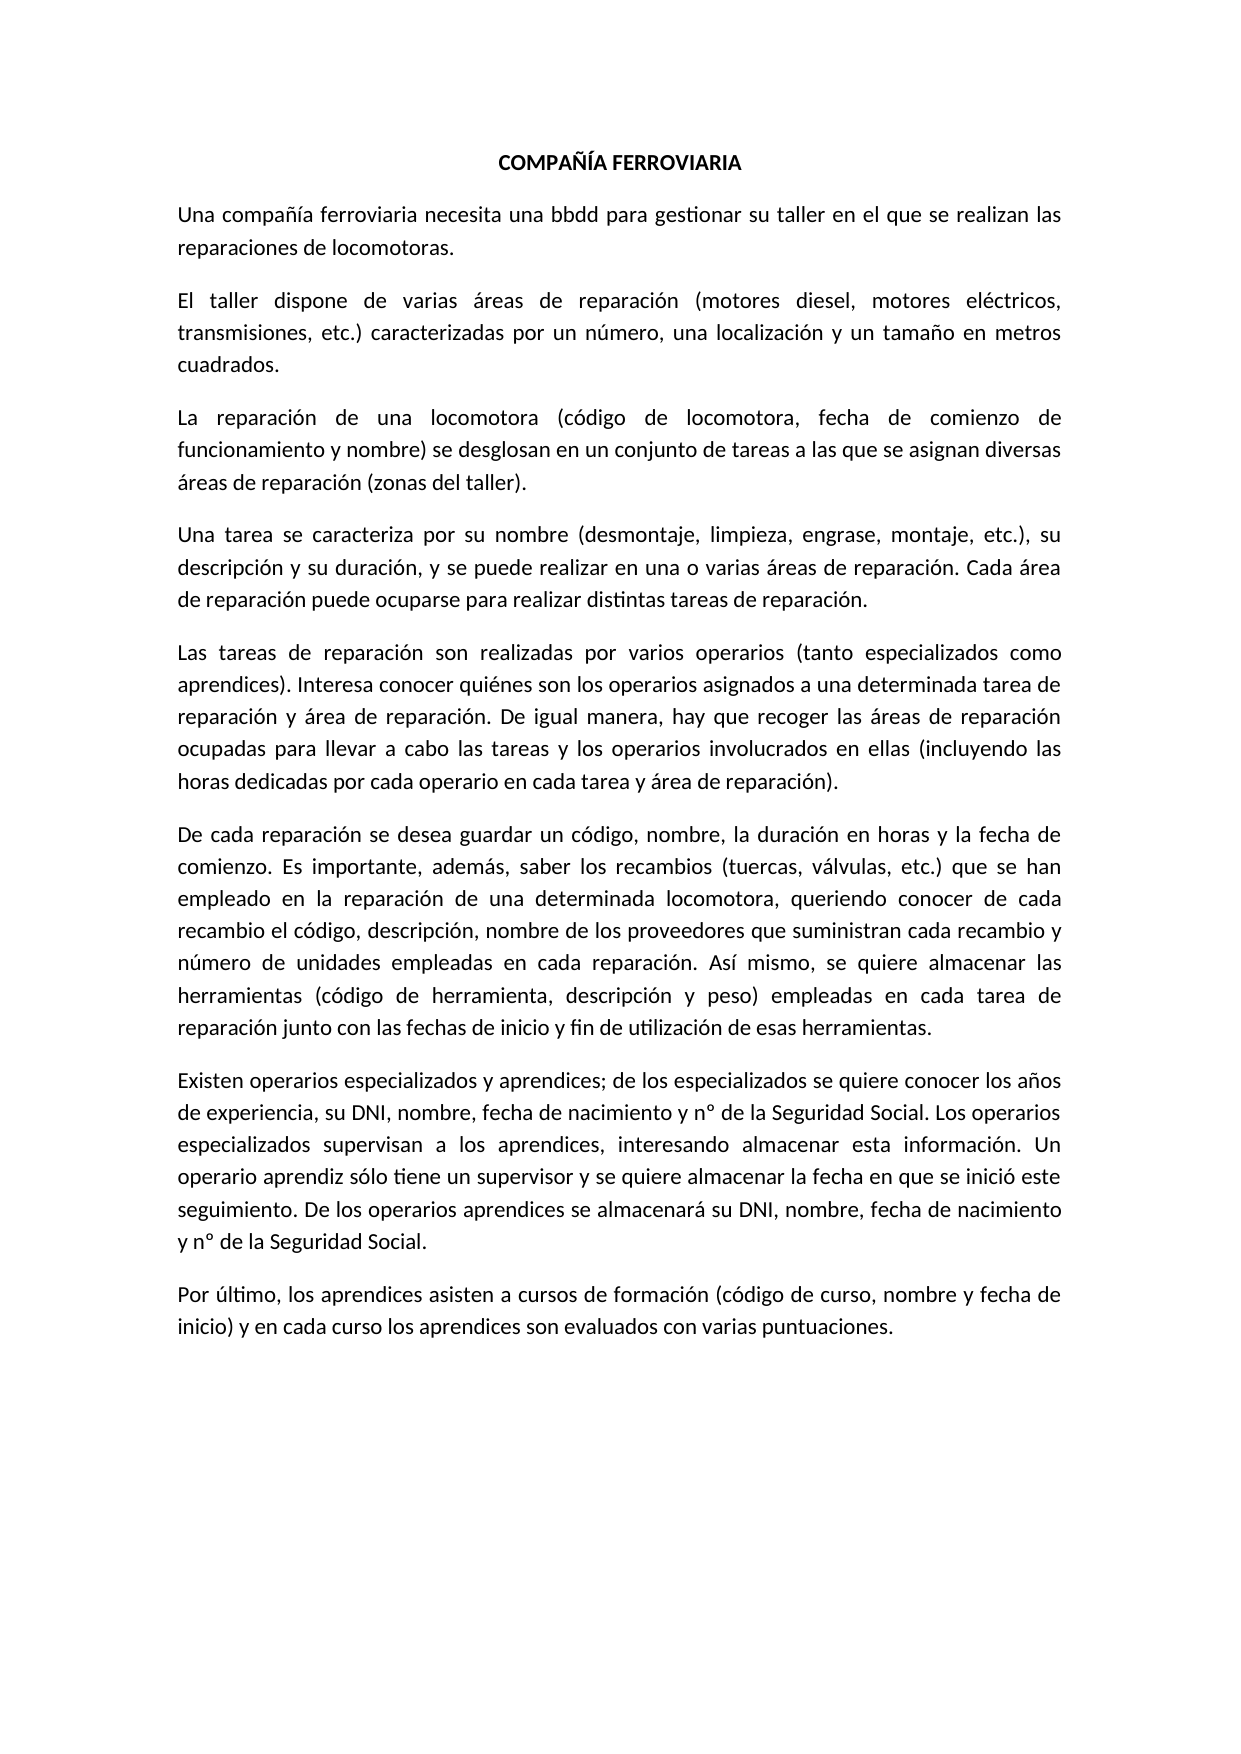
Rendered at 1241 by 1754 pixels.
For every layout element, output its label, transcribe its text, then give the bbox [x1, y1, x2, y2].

text Una tarea se caracteriza por su nombre (desmontaje, limpieza, engrase, montaje, etc.), su descripción y su duración, y se puede realizar en una o varias áreas de reparación. Cada área de reparación puede ocuparse para realizar distintas tareas de reparación. [177, 521, 1063, 613]
text El taller dispone de varias áreas de reparación (motores diesel, motores eléctricos, transmisiones, etc.) caracterizadas por un número, una localización y un tamaño en metros cuadrados. [177, 286, 1063, 378]
text COMPAÑÍA FERROVIARIA [177, 148, 1063, 176]
text Existen operarios especializados y aprendices; de los especializados se quiere conocer los años de experiencia, su DNI, nombre, fecha de nacimiento y nº de la Seguridad Social. Los operarios especializados supervisan a los aprendices, interesando almacenar esta información. Un operario aprendiz sólo tiene un supervisor y se quiere almacenar la fecha en que se inició este seguimiento. De los operarios aprendices se almacenará su DNI, nombre, fecha de nacimiento y nº de la Seguridad Social. [177, 1066, 1063, 1255]
text Por último, los aprendices asisten a cursos de formación (código de curso, nombre y fecha de inicio) y en cada curso los aprendices son evaluados con varias puntuaciones. [177, 1280, 1063, 1340]
text Una compañía ferroviaria necesita una bbdd para gestionar su taller en el que se realizan las reparaciones de locomotoras. [177, 201, 1063, 261]
text La reparación de una locomotora (código de locomotora, fecha de comienzo de funcionamiento y nombre) se desglosan en un conjunto de tareas a las que se asignan diversas áreas de reparación (zonas del taller). [177, 403, 1063, 496]
text De cada reparación se desea guardar un código, nombre, la duración en horas y la fecha de comienzo. Es importante, además, saber los recambios (tuercas, válvulas, etc.) que se han empleado en la reparación de una determinada locomotora, queriendo conocer de cada recambio el código, descripción, nombre de los proveedores que suministran cada recambio y número de unidades empleadas en cada reparación. Así mismo, se quiere almacenar las herramientas (código de herramienta, descripción y peso) empleadas en cada tarea de reparación junto con las fechas de inicio y fin de utilización de esas herramientas. [177, 820, 1063, 1041]
text Las tareas de reparación son realizadas por varios operarios (tanto especializados como aprendices). Interesa conocer quiénes son los operarios asignados a una determinada tarea de reparación y área de reparación. De igual manera, hay que recoger las áreas de reparación ocupadas para llevar a cabo las tareas y los operarios involucrados en ellas (incluyendo las horas dedicadas por cada operario en cada tarea y área de reparación). [177, 638, 1063, 795]
